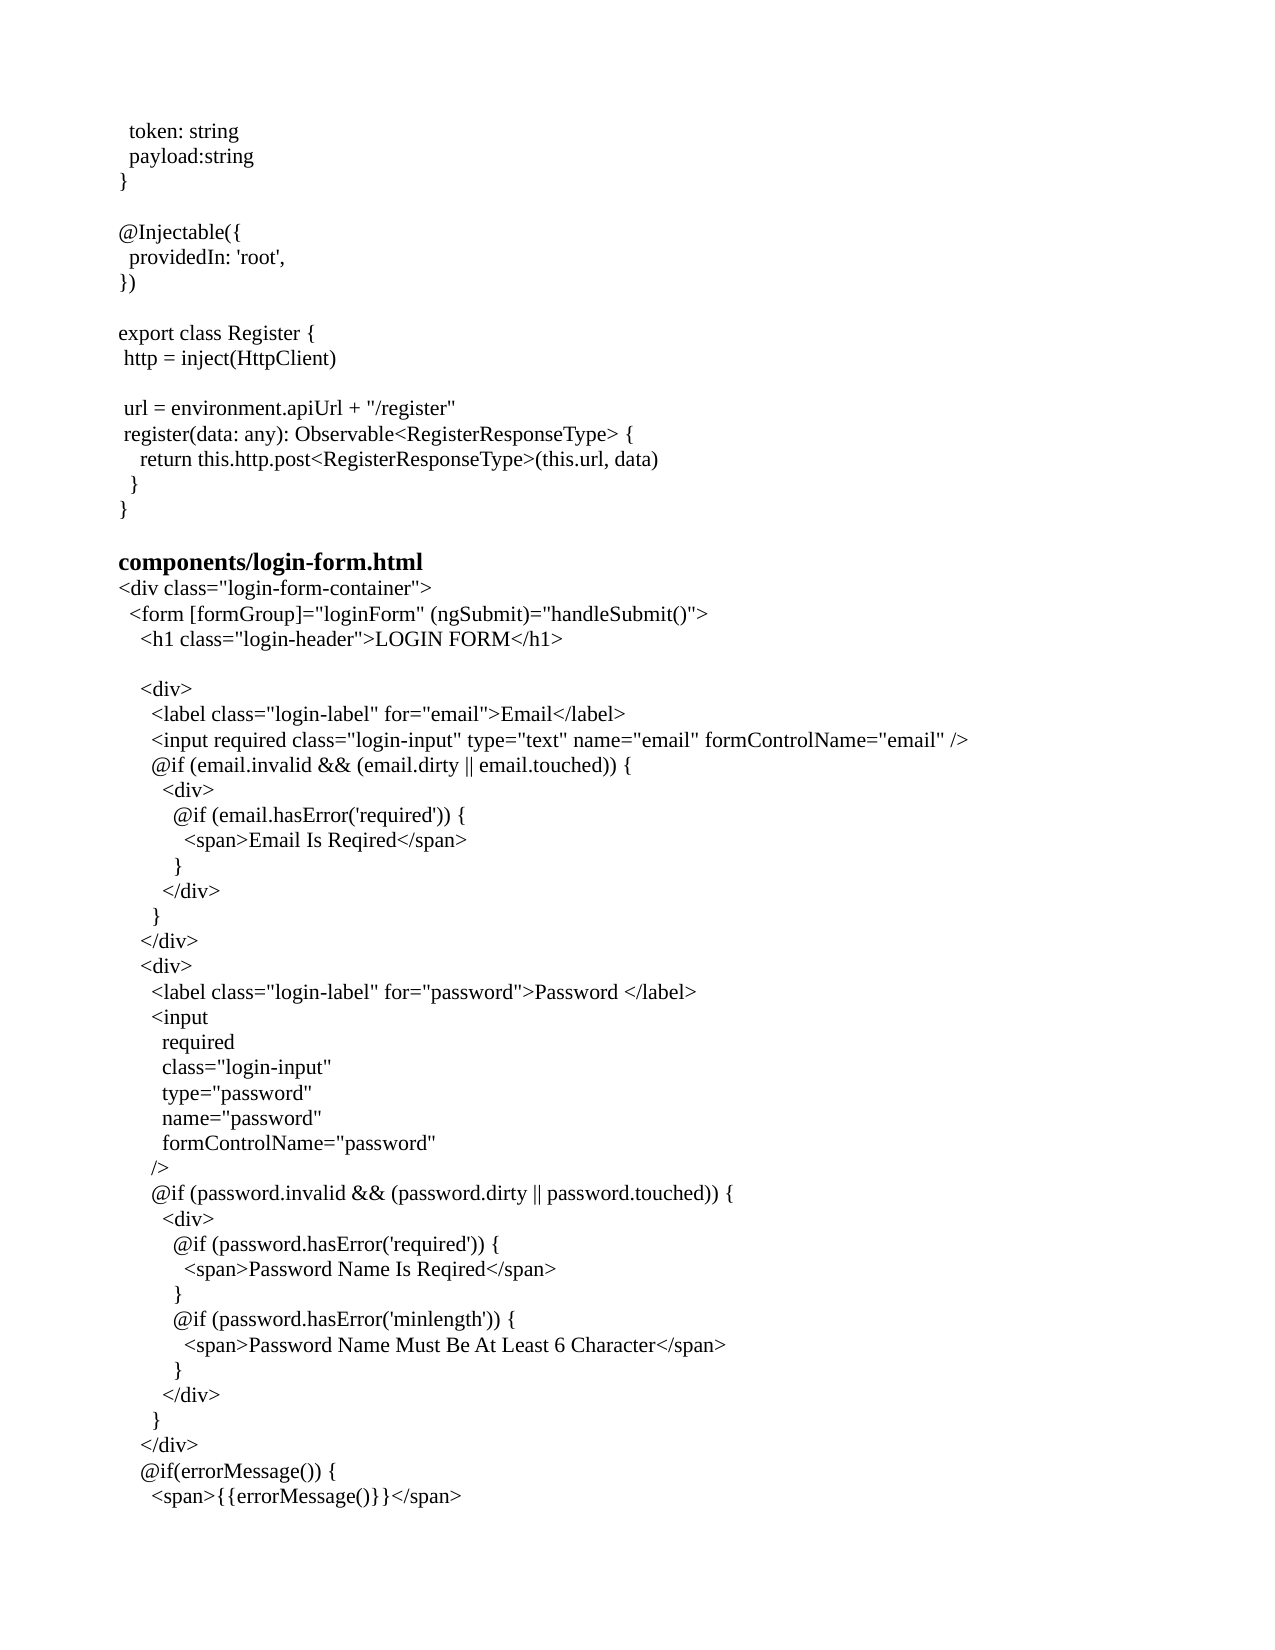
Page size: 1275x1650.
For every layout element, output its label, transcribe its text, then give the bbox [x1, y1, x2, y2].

text @Injectable({ [118, 219, 1157, 244]
text export class Register { [118, 320, 1157, 345]
text <h1 class="login-header">LOGIN FORM</h1> [118, 626, 1157, 651]
text } [118, 168, 1157, 194]
text <div> [118, 676, 1157, 701]
text @if (password.hasError('minlength')) { [118, 1306, 1157, 1332]
text /> [118, 1155, 1157, 1180]
text required [118, 1029, 1157, 1054]
text </div> [118, 928, 1157, 953]
text @if (email.invalid && (email.dirty || email.touched)) { [118, 752, 1157, 777]
text components/login-form.html [118, 547, 1157, 575]
text @if (password.hasError('required')) { [118, 1231, 1157, 1256]
text </div> [118, 1382, 1157, 1407]
text http = inject(HttpClient) [118, 345, 1157, 370]
text payload:string [118, 143, 1157, 168]
text } [118, 853, 1157, 878]
text name="password" [118, 1105, 1157, 1130]
text }) [118, 269, 1157, 294]
text <label class="login-label" for="email">Email</label> [118, 701, 1157, 727]
text return this.http.post<RegisterResponseType>(this.url, data) [118, 446, 1157, 471]
text <span>Email Is Reqired</span> [118, 827, 1157, 853]
text providedIn: 'root', [118, 244, 1157, 269]
text </div> [118, 1432, 1157, 1458]
text url = environment.apiUrl + "/register" [118, 395, 1157, 421]
text <input [118, 1004, 1157, 1029]
text <span>Password Name Is Reqired</span> [118, 1256, 1157, 1281]
text } [118, 1407, 1157, 1432]
text token: string [118, 118, 1157, 143]
text <div> [118, 953, 1157, 979]
text } [118, 496, 1157, 521]
text <form [formGroup]="loginForm" (ngSubmit)="handleSubmit()"> [118, 601, 1157, 626]
text class="login-input" [118, 1054, 1157, 1079]
text @if(errorMessage()) { [118, 1458, 1157, 1483]
text type="password" [118, 1079, 1157, 1105]
text </div> [118, 878, 1157, 903]
text register(data: any): Observable<RegisterResponseType> { [118, 421, 1157, 446]
text @if (email.hasError('required')) { [118, 802, 1157, 827]
text formControlName="password" [118, 1130, 1157, 1155]
text <label class="login-label" for="password">Password </label> [118, 979, 1157, 1004]
text } [118, 1281, 1157, 1306]
text } [118, 903, 1157, 928]
text <div class="login-form-container"> [118, 575, 1157, 601]
text } [118, 1357, 1157, 1382]
text <input required class="login-input" type="text" name="email" formControlName="email" /> [118, 727, 1157, 752]
text <span>{{errorMessage()}}</span> [118, 1483, 1157, 1508]
text <div> [118, 777, 1157, 802]
text @if (password.invalid && (password.dirty || password.touched)) { [118, 1180, 1157, 1206]
text <span>Password Name Must Be At Least 6 Character</span> [118, 1332, 1157, 1357]
text <div> [118, 1206, 1157, 1231]
text } [118, 471, 1157, 496]
